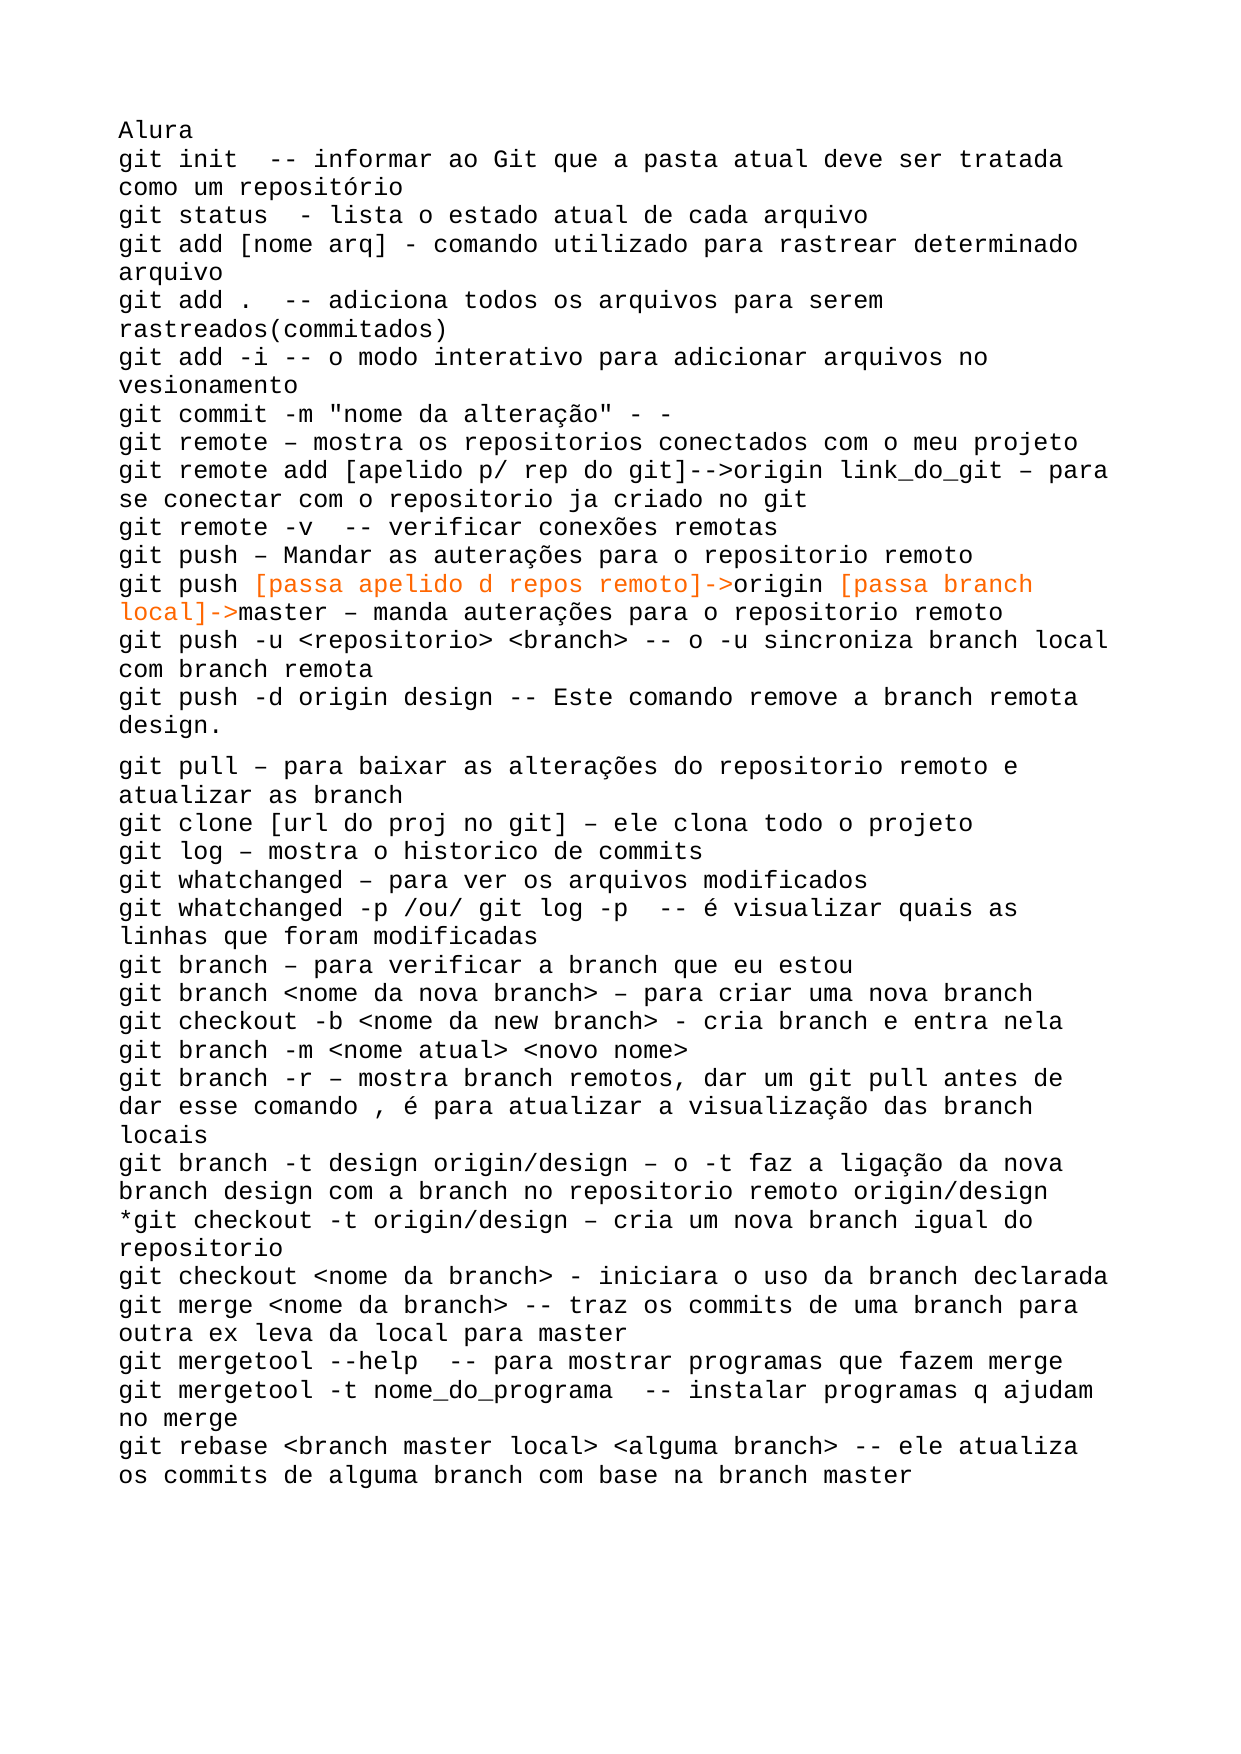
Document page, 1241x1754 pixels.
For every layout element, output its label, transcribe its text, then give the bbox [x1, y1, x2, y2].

text git remote – mostra os repositorios conectados com o meu projeto [118, 430, 1122, 458]
text git add -i -- o modo interativo para adicionar arquivos no vesionamento [118, 345, 1122, 401]
text git branch -t design origin/design – o -t faz a ligação da nova branch design com a branch no repositorio remoto origin/design [118, 1151, 1122, 1207]
text git init -- informar ao Git que a pasta atual deve ser tratada como um repositório [118, 146, 1122, 203]
text git checkout -b <nome da new branch> - cria branch e entra nela [118, 1009, 1122, 1037]
text git mergetool --help -- para mostrar programas que fazem merge [118, 1349, 1122, 1377]
text Alura [118, 118, 1122, 146]
text git rebase <branch master local> <alguma branch> -- ele atualiza os commits de alguma branch com base na branch master [118, 1434, 1122, 1491]
text git checkout <nome da branch> - iniciara o uso da branch declarada [118, 1264, 1122, 1292]
text git status - lista o estado atual de cada arquivo [118, 203, 1122, 231]
text git mergetool -t nome_do_programa -- instalar programas q ajudam no merge [118, 1377, 1122, 1434]
text git branch -r – mostra branch remotos, dar um git pull antes de dar esse comando , é para atualizar a visualização das branch locais [118, 1066, 1122, 1151]
text git clone [url do proj no git] – ele clona todo o projeto [118, 811, 1122, 839]
text git log – mostra o historico de commits [118, 839, 1122, 867]
text *git checkout -t origin/design – cria um nova branch igual do repositorio [118, 1207, 1122, 1264]
text git push [passa apelido d repos remoto]->origin [passa branch local]->master – manda auterações para o repositorio remoto [118, 571, 1122, 628]
text git remote -v -- verificar conexões remotas [118, 515, 1122, 543]
text git merge <nome da branch> -- traz os commits de uma branch para outra ex leva da local para master [118, 1292, 1122, 1349]
text git commit -m "nome da alteração" - - [118, 401, 1122, 430]
text git whatchanged – para ver os arquivos modificados [118, 867, 1122, 896]
text git pull – para baixar as alterações do repositorio remoto e atualizar as branch [118, 754, 1122, 811]
text git remote add [apelido p/ rep do git]-->origin link_do_git – para se conectar com o repositorio ja criado no git [118, 458, 1122, 515]
text git branch – para verificar a branch que eu estou [118, 952, 1122, 981]
text git push -d origin design -- Este comando remove a branch remota design. [118, 685, 1122, 741]
text git branch -m <nome atual> <novo nome> [118, 1037, 1122, 1066]
text git whatchanged -p /ou/ git log -p -- é visualizar quais as linhas que foram modificadas [118, 896, 1122, 952]
text git push – Mandar as auterações para o repositorio remoto [118, 543, 1122, 571]
text com branch remota [118, 656, 1122, 685]
text git add [nome arq] - comando utilizado para rastrear determinado arquivo [118, 231, 1122, 288]
text git add . -- adiciona todos os arquivos para serem rastreados(commitados) [118, 288, 1122, 345]
text git push -u <repositorio> <branch> -- o -u sincroniza branch local [118, 628, 1122, 656]
text git branch <nome da nova branch> – para criar uma nova branch [118, 981, 1122, 1009]
